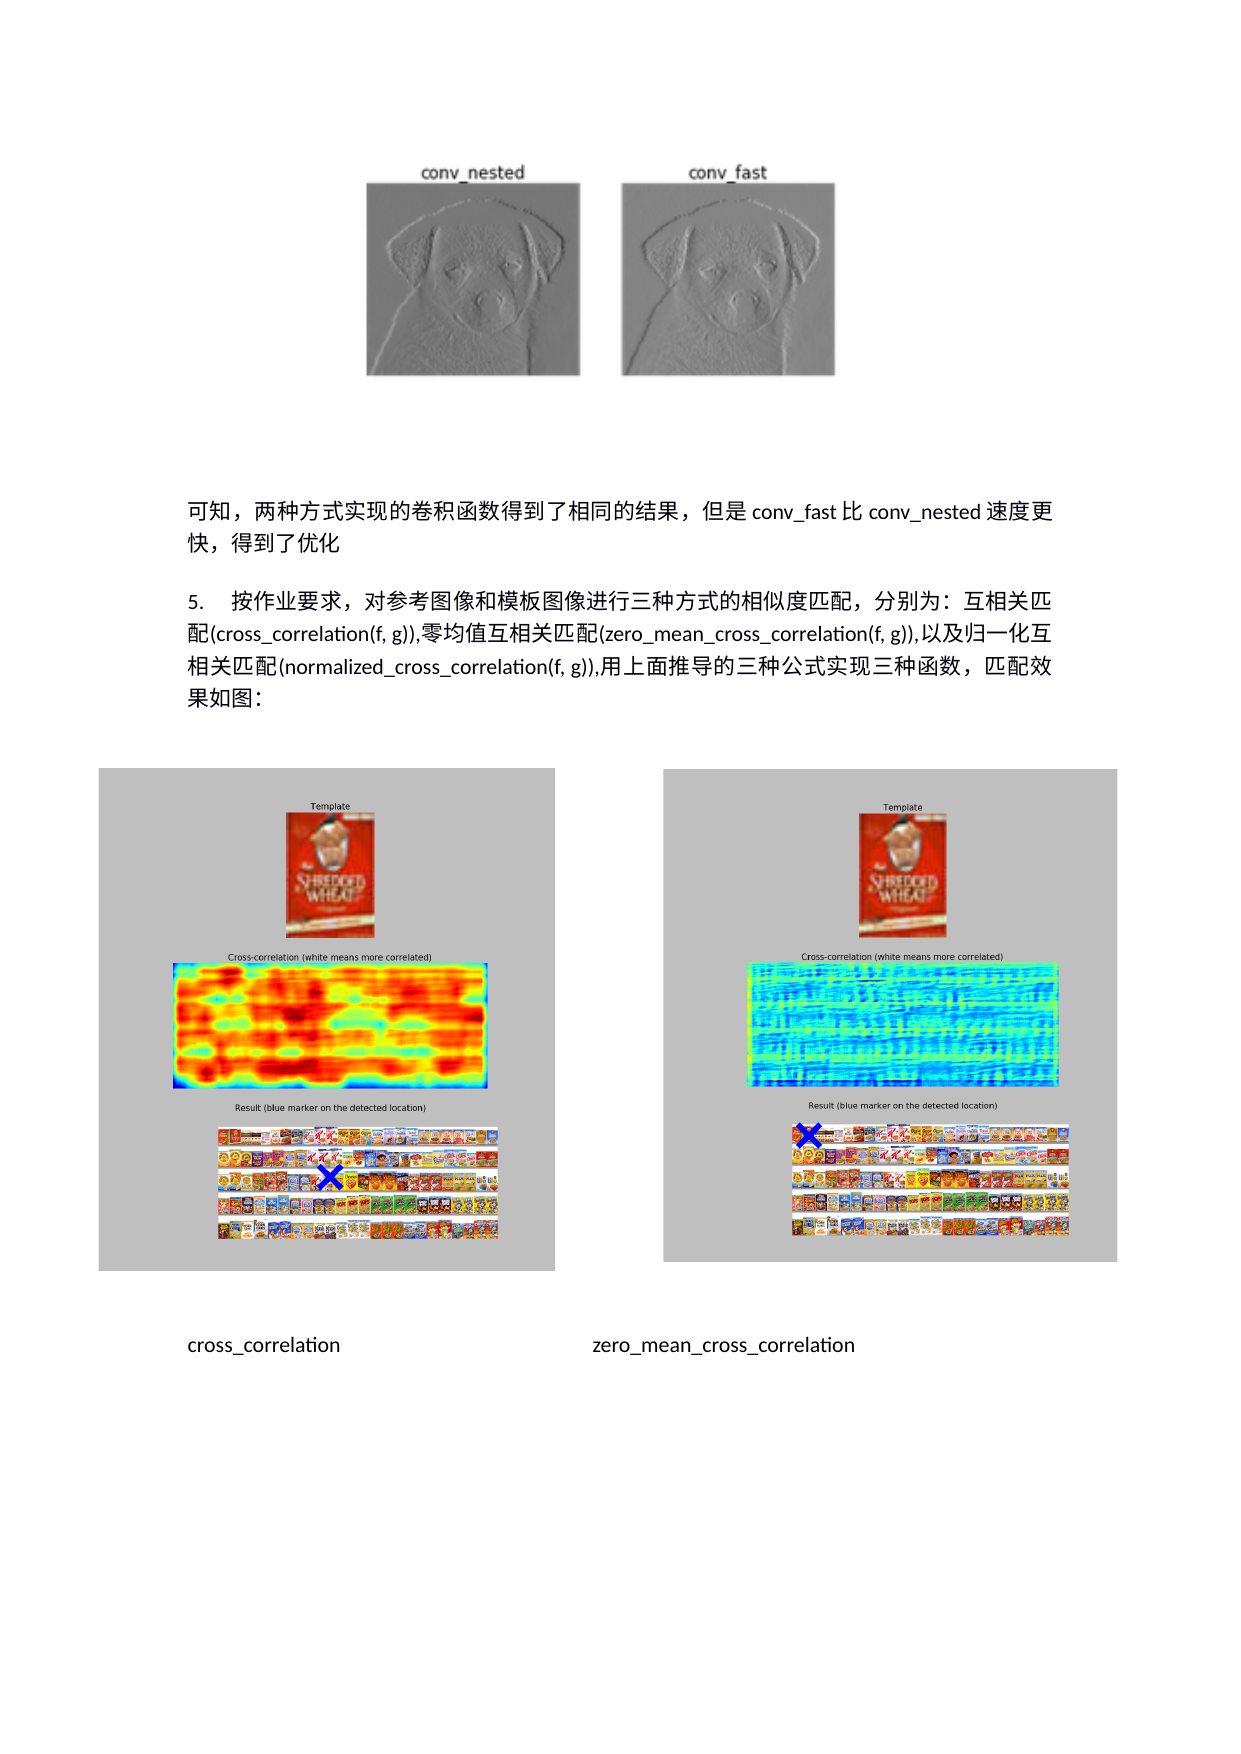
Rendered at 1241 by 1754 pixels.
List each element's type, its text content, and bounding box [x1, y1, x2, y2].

subtitle 可知，两种方式实现的卷积函数得到了相同的结果，但是conv_fast比conv_nested速度更快，得到了优化 [187, 489, 1053, 554]
picture [663, 769, 1118, 1262]
subtitle cross_correlation zero_mean_cross_correlation [187, 1324, 1053, 1357]
picture [98, 768, 556, 1271]
subtitle 5. 按作业要求，对参考图像和模板图像进行三种方式的相似度匹配，分别为：互相关匹配(cross_correlation(f, g)),零均值互相关匹配(zero_mean_cross_correlation(f, g)),以及归一化互相关匹配(normalized_cross_correlation(f, g)),用上面推导的三种公式实现三种函数，匹配效果如图： [187, 579, 1053, 709]
picture [313, 162, 915, 402]
